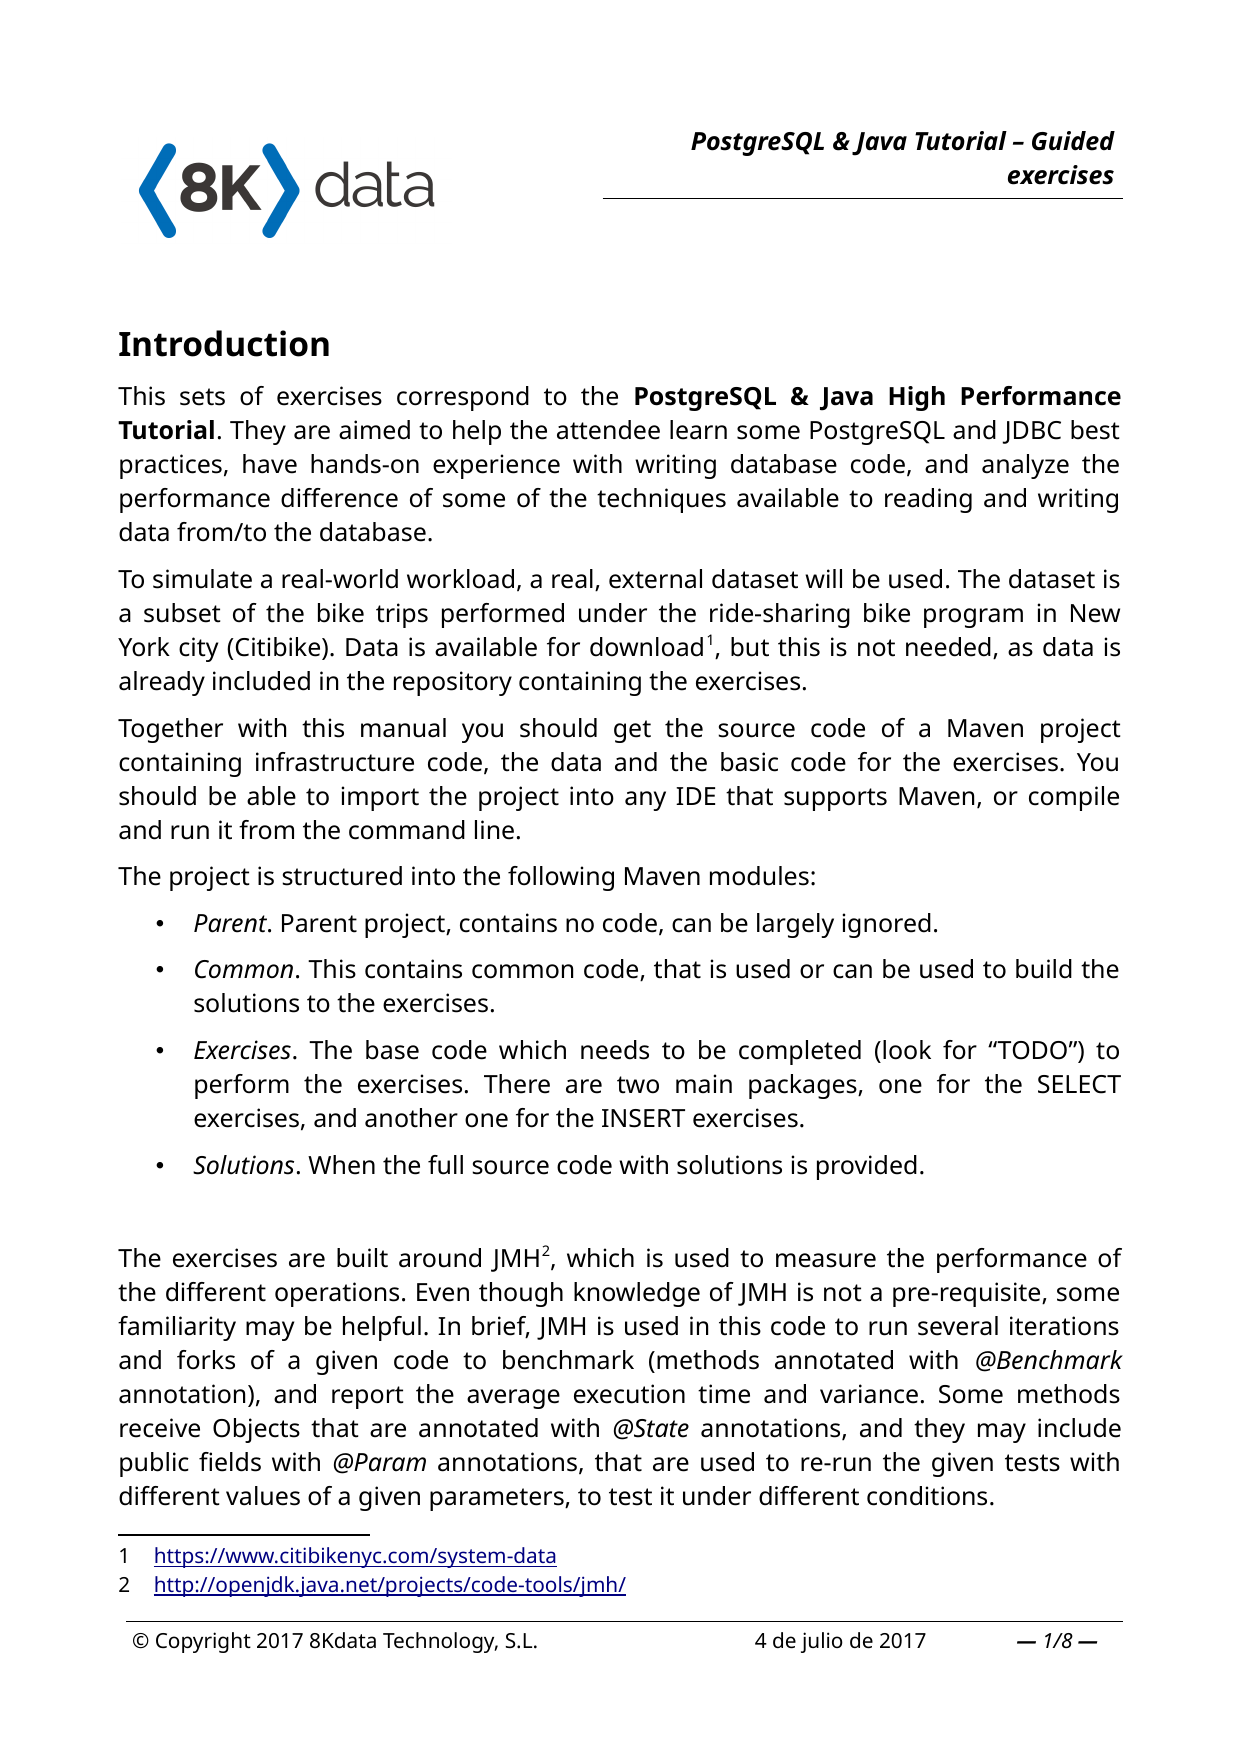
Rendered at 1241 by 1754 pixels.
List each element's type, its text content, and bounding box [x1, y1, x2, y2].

list Parent. Parent project, contains no code, can be largely ignored. [156, 906, 1122, 939]
text https://www.citibikenyc.com/system-data [118, 1541, 1122, 1570]
text To simulate a real-world workload, a real, external dataset will be used. The dataset is a subset of the bike trips performed under the ride-sharing bike program in New York city (Citibike). Data is available for download, but this is not needed, as data is already included in the repository containing the exercises. [118, 561, 1122, 698]
picture [120, 137, 453, 244]
text http://openjdk.java.net/projects/code-tools/jmh/ [118, 1570, 1122, 1598]
subtitle Introduction [118, 320, 1122, 366]
list Exercises. The base code which needs to be completed (look for “TODO”) to perform the exercises. There are two main packages, one for the SELECT exercises, and another one for the INSERT exercises. [156, 1033, 1122, 1135]
list Common. This contains common code, that is used or can be used to build the solutions to the exercises. [156, 952, 1122, 1020]
text The exercises are built around JMH, which is used to measure the performance of the different operations. Even though knowledge of JMH is not a pre-requisite, some familiarity may be helpful. In brief, JMH is used in this code to run several iterations and forks of a given code to benchmark (methods annotated with @Benchmark annotation), and report the average execution time and variance. Some methods receive Objects that are annotated with @State annotations, and they may include public fields with @Param annotations, that are used to re-run the given tests with different values of a given parameters, to test it under different conditions. [118, 1241, 1122, 1513]
text Together with this manual you should get the source code of a Maven project containing infrastructure code, the data and the basic code for the exercises. You should be able to import the project into any IDE that supports Maven, or compile and run it from the command line. [118, 710, 1122, 846]
text This sets of exercises correspond to the PostgreSQL & Java High Performance Tutorial. They are aimed to help the attendee learn some PostgreSQL and JDBC best practices, have hands-on experience with writing database code, and analyze the performance difference of some of the techniques available to reading and writing data from/to the database. [118, 379, 1122, 549]
text The project is structured into the following Maven modules: [118, 859, 1122, 893]
list Solutions. When the full source code with solutions is provided. [156, 1147, 1122, 1181]
